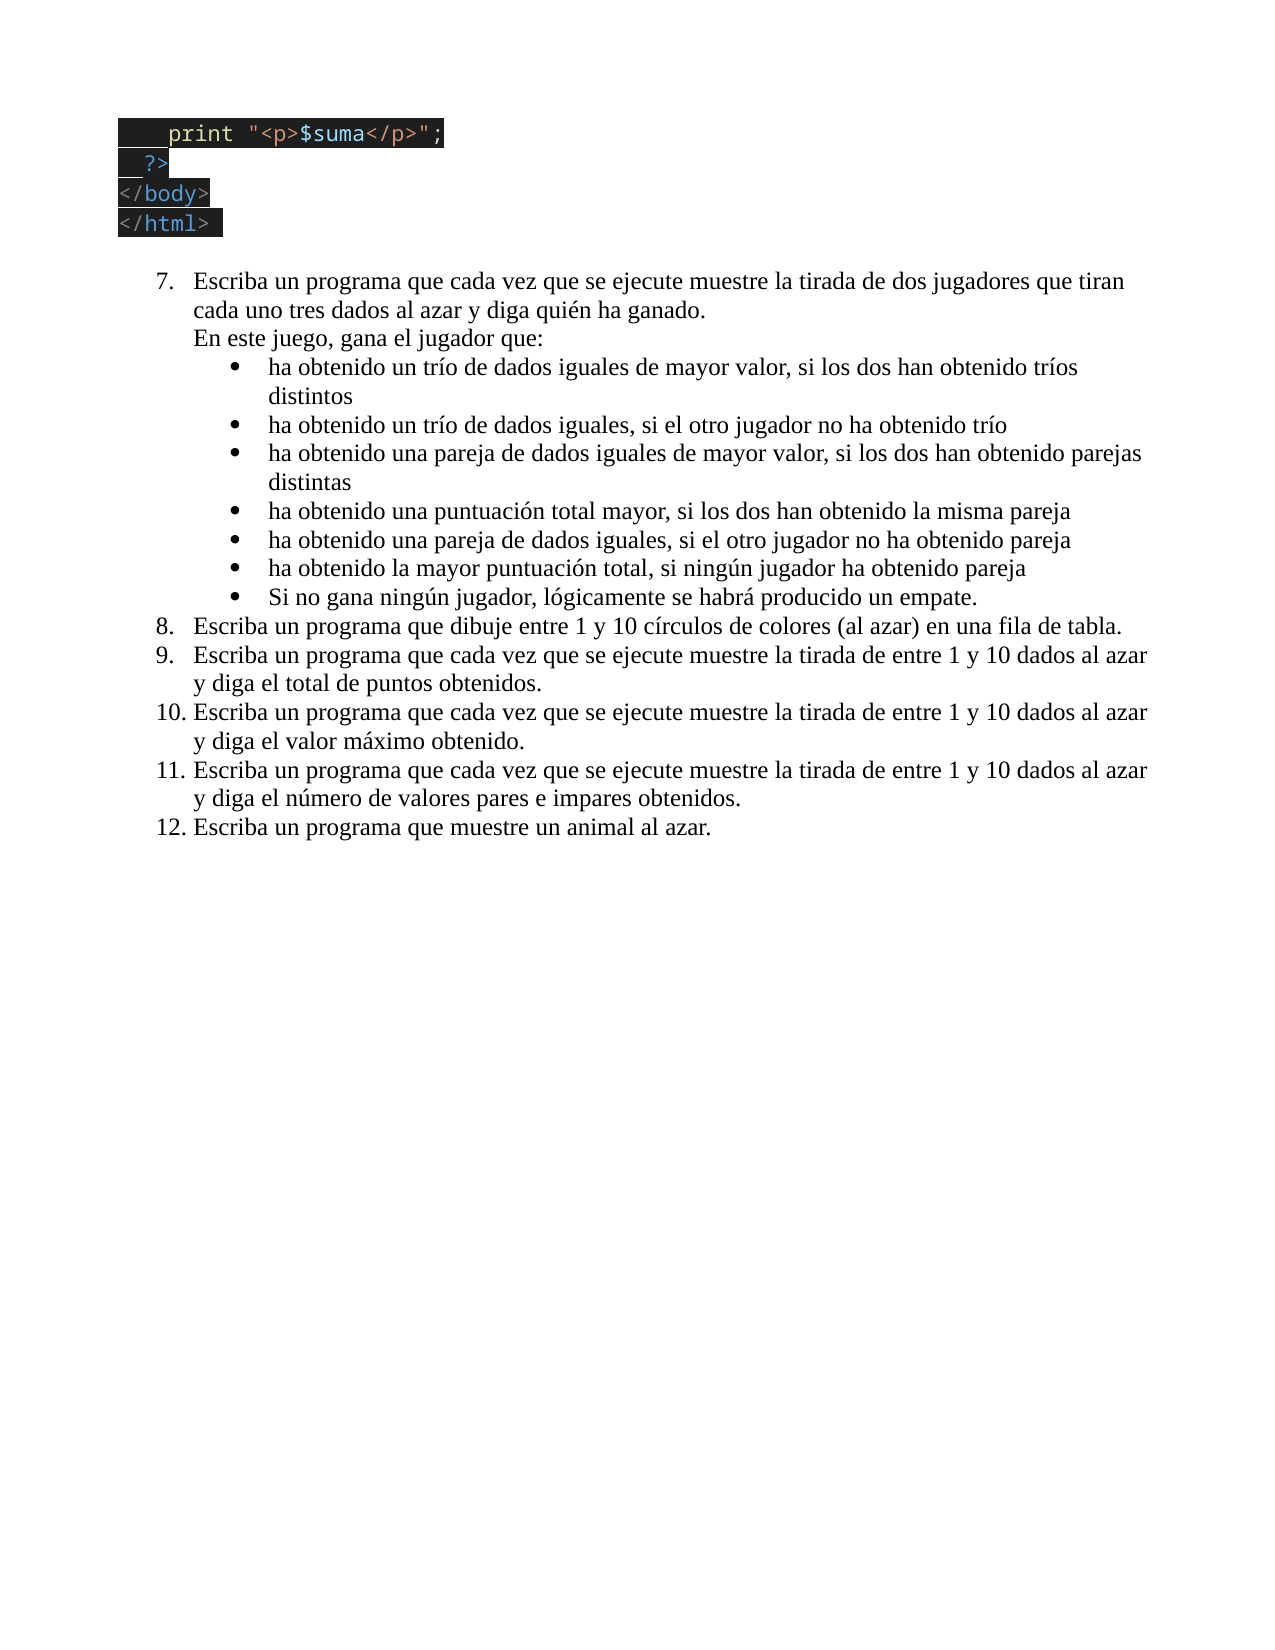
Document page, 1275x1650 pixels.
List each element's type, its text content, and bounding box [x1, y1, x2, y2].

list ha obtenido la mayor puntuación total, si ningún jugador ha obtenido pareja [231, 553, 1157, 582]
text ?> [118, 148, 1157, 178]
list ha obtenido una pareja de dados iguales, si el otro jugador no ha obtenido pareja [231, 525, 1157, 553]
list ha obtenido una puntuación total mayor, si los dos han obtenido la misma pareja [231, 496, 1157, 525]
list ha obtenido un trío de dados iguales de mayor valor, si los dos han obtenido tríos distintos [231, 352, 1157, 410]
list ha obtenido un trío de dados iguales, si el otro jugador no ha obtenido trío [231, 410, 1157, 438]
list Escriba un programa que cada vez que se ejecute muestre la tirada de dos jugadores que tiran cada uno tres dados al azar y diga quién ha ganado. [156, 266, 1157, 323]
text </html> [118, 207, 1157, 237]
list Escriba un programa que dibuje entre 1 y 10 círculos de colores (al azar) en una fila de tabla. [156, 611, 1157, 640]
list Escriba un programa que muestre un animal al azar. [156, 812, 1157, 841]
list ha obtenido una pareja de dados iguales de mayor valor, si los dos han obtenido parejas distintas [231, 438, 1157, 496]
list Escriba un programa que cada vez que se ejecute muestre la tirada de entre 1 y 10 dados al azar y diga el valor máximo obtenido. [156, 697, 1157, 755]
text </body> [118, 178, 1157, 207]
list Escriba un programa que cada vez que se ejecute muestre la tirada de entre 1 y 10 dados al azar y diga el total de puntos obtenidos. [156, 640, 1157, 697]
list Escriba un programa que cada vez que se ejecute muestre la tirada de entre 1 y 10 dados al azar y diga el número de valores pares e impares obtenidos. [156, 755, 1157, 812]
list Si no gana ningún jugador, lógicamente se habrá producido un empate. [231, 582, 1157, 611]
text print "<p>$suma</p>"; [118, 118, 1157, 148]
list En este juego, gana el jugador que: [193, 323, 1157, 352]
